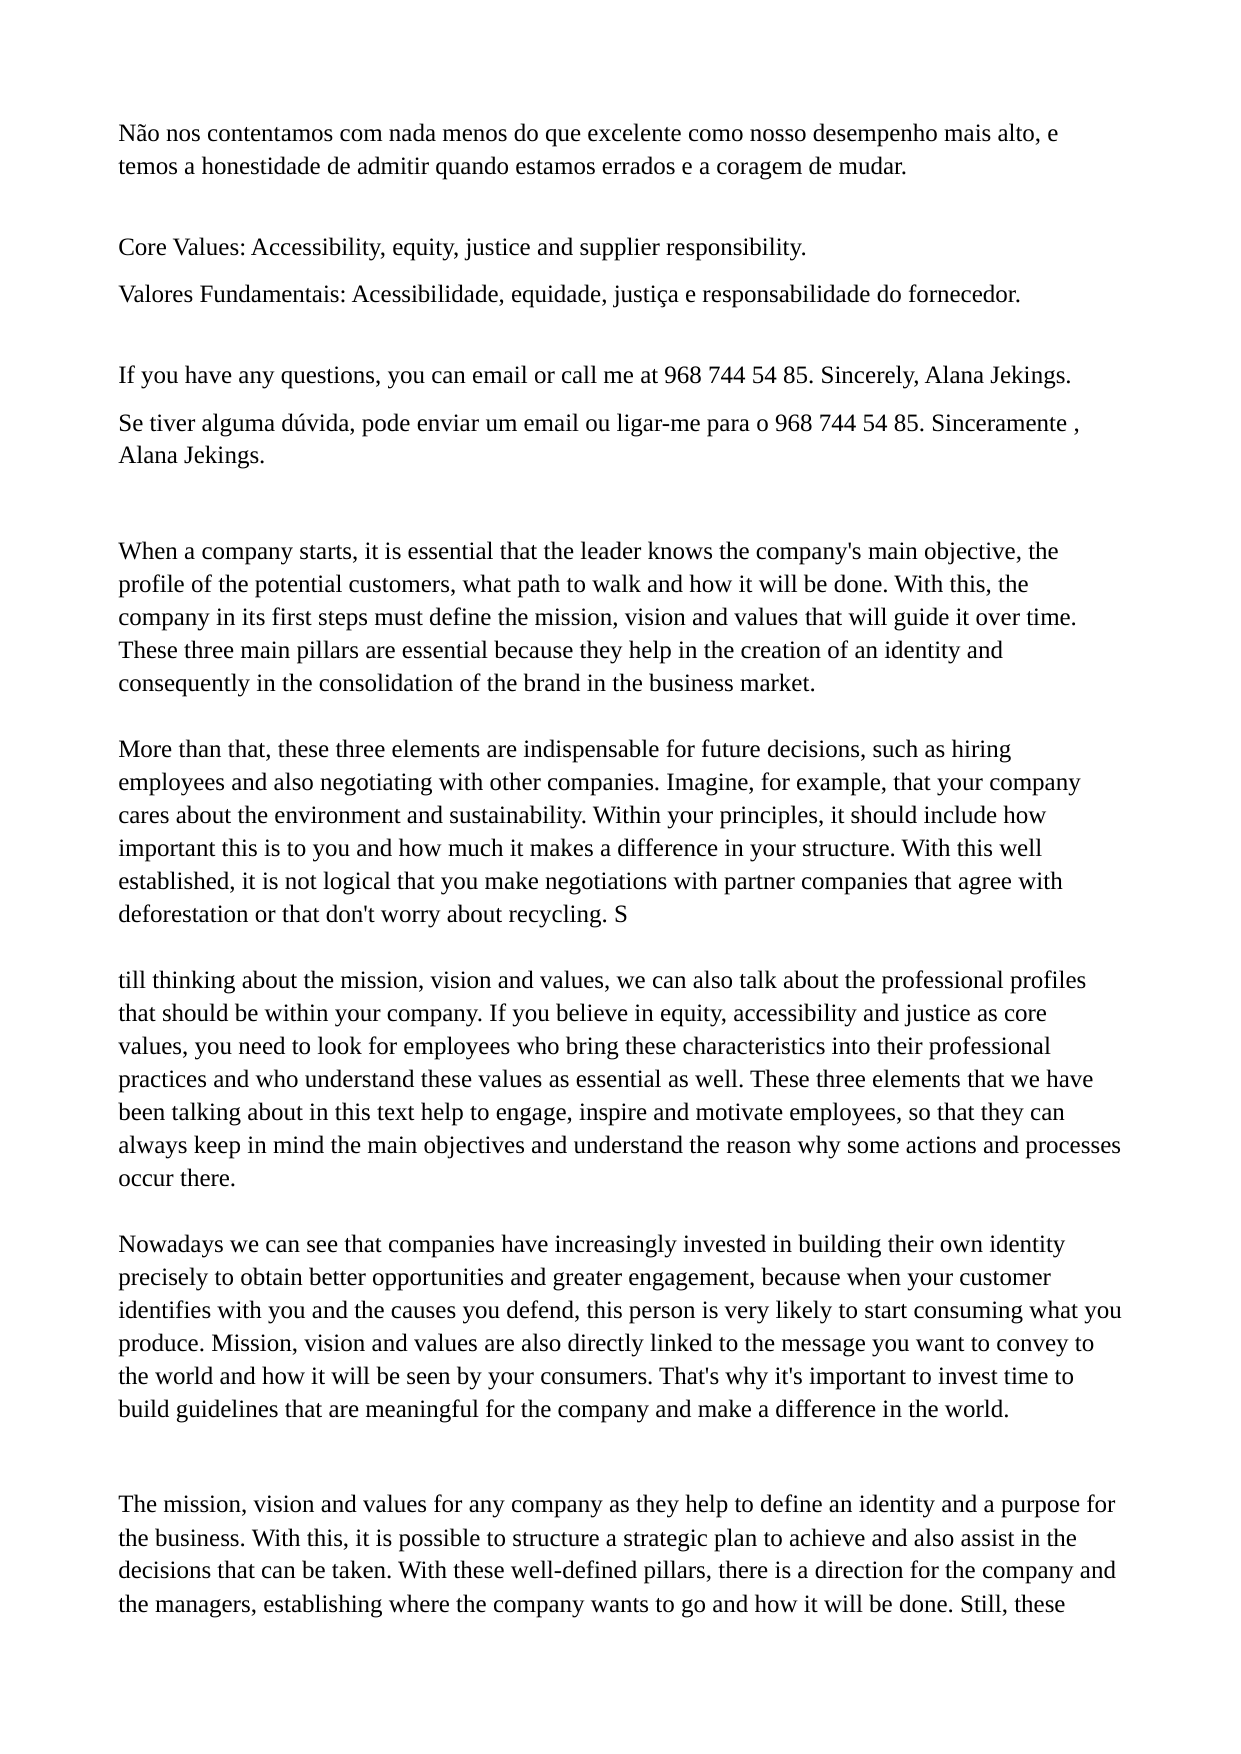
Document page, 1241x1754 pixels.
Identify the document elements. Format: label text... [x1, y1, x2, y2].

text The mission, vision and values for any company as they help to define an identity and a purpose for the business. With this, it is possible to structure a strategic plan to achieve and also assist in the decisions that can be taken. With these well-defined pillars, there is a direction for the company and the managers, establishing where the company wants to go and how it will be done. Still, these [118, 1489, 1122, 1617]
text When a company starts, it is essential that the leader knows the company's main objective, the profile of the potential customers, what path to walk and how it will be done. With this, the company in its first steps must define the mission, vision and values ​​that will guide it over time. These three main pillars are essential because they help in the creation of an identity and consequently in the consolidation of the brand in the business market. More than that, these three elements are indispensable for future decisions, such as hiring employees and also negotiating with other companies. Imagine, for example, that your company cares about the environment and sustainability. Within your principles, it should include how important this is to you and how much it makes a difference in your structure. With this well established, it is not logical that you make negotiations with partner companies that agree with deforestation or that don't worry about recycling. S till thinking about the mission, vision and values, we can also talk about the professional profiles that should be within your company. If you believe in equity, accessibility and justice as core values, you need to look for employees who bring these characteristics into their professional practices and who understand these values ​​as essential as well. These three elements that we have been talking about in this text help to engage, inspire and motivate employees, so that they can always keep in mind the main objectives and understand the reason why some actions and processes occur there. Nowadays we can see that companies have increasingly invested in building their own identity precisely to obtain better opportunities and greater engagement, because when your customer identifies with you and the causes you defend, this person is very likely to start consuming what you produce. Mission, vision and values ​​are also directly linked to the message you want to convey to the world and how it will be seen by your consumers. That's why it's important to invest time to build guidelines that are meaningful for the company and make a difference in the world. [118, 536, 1122, 1423]
text If you have any questions, you can email or call me at 968 744 54 85. Sincerely, Alana Jekings. [118, 360, 1122, 389]
text Não nos contentamos com nada menos do que excelente como nosso desempenho mais alto, e temos a honestidade de admitir quando estamos errados e a coragem de mudar. [118, 118, 1122, 180]
text Core Values: Accessibility, equity, justice and supplier responsibility. [118, 232, 1122, 261]
text Se tiver alguma dúvida, pode enviar um email ou ligar-me para o 968 744 54 85. Sinceramente , Alana Jekings. [118, 408, 1122, 469]
text Valores Fundamentais: Acessibilidade, equidade, justiça e responsabilidade do fornecedor. [118, 279, 1122, 308]
